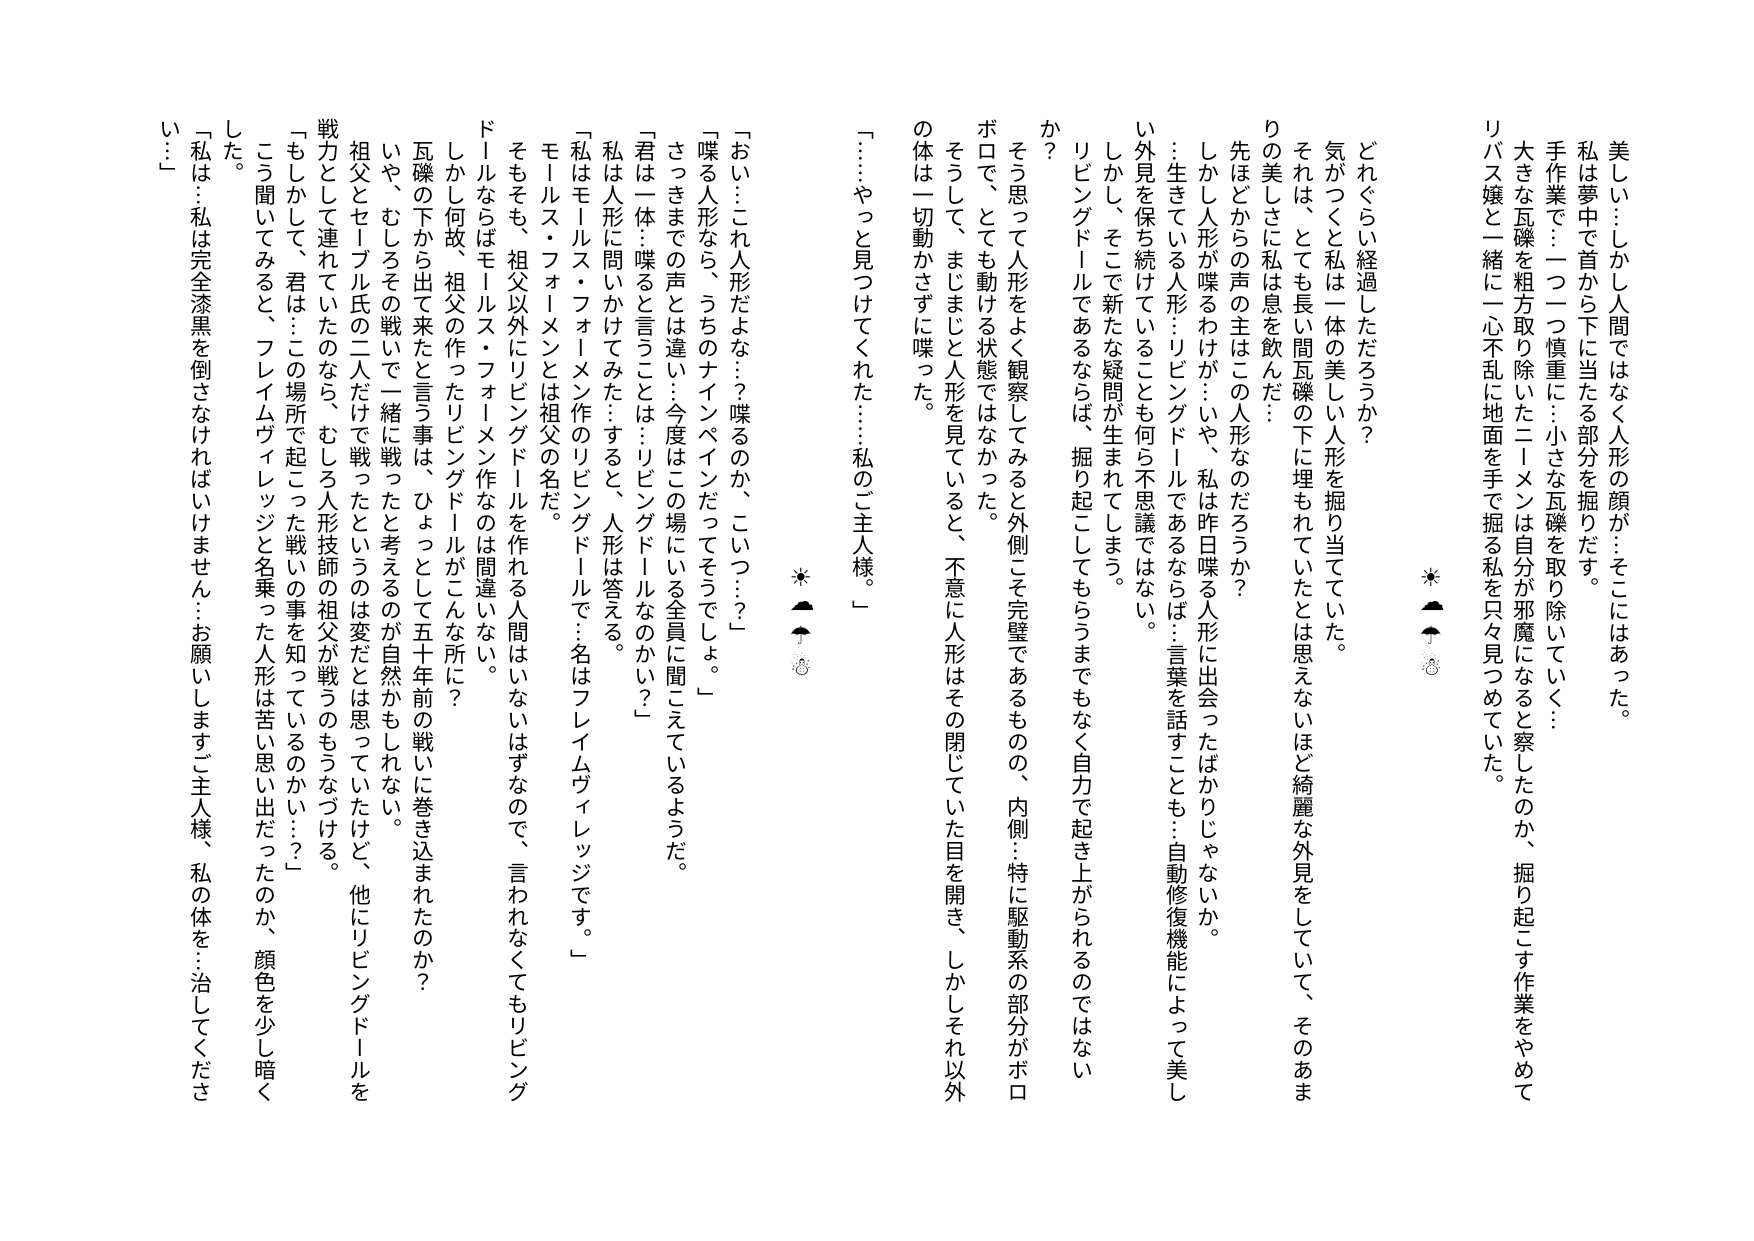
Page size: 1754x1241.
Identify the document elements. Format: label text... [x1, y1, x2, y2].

text 「喋る人形なら、うちのナインペインだってそうでしょ。」 [693, 118, 724, 1122]
text 祖父とセーブル氏の二人だけで戦ったというのは変だとは思っていたけど、他にリビングドールを戦力として連れていたのなら、むしろ人形技師の祖父が戦うのもうなづける。 [313, 118, 376, 1122]
text しかし何故、祖父の作ったリビングドールがこんな所に？ [439, 118, 471, 1122]
text しかし人形が喋るわけが…いや、私は昨日喋る人形に出会ったばかりじゃないか。 [1193, 118, 1225, 1122]
text 「……やっと見つけてくれた……私のご主人様。」 [848, 118, 879, 1122]
text 「私は…私は完全漆黒を倒さなければいけません…お願いしますご主人様、私の体を…治してください…」 [154, 118, 218, 1122]
text 瓦礫の下から出て来たと言う事は、ひょっとして五十年前の戦いに巻き込まれたのか？ [408, 118, 439, 1122]
text いや、むしろその戦いで一緒に戦ったと考えるのが自然かもしれない。 [376, 118, 408, 1122]
text そもそも、祖父以外にリビングドールを作れる人間はいないはずなので、言われなくてもリビングドールならばモールス・フォーメン作なのは間違いない。 [471, 118, 534, 1122]
text どれぐらい経過しただろうか？ [1351, 118, 1383, 1122]
text 気がつくと私は一体の美しい人形を掘り当てていた。 [1320, 118, 1351, 1122]
text 手作業で…一つ一つ慎重に…小さな瓦礫を取り除いていく… [1541, 118, 1572, 1122]
text 大きな瓦礫を粗方取り除いたニーメンは自分が邪魔になると察したのか、掘り起こす作業をやめてリバス嬢と一緒に一心不乱に地面を手で掘る私を只々見つめていた。 [1477, 118, 1541, 1122]
text そう思って人形をよく観察してみると外側こそ完璧であるものの、内側…特に駆動系の部分がボロボロで、とても動ける状態ではなかった。 [971, 118, 1035, 1122]
text リビングドールであるならば、掘り起こしてもらうまでもなく自力で起き上がられるのではないか？ [1035, 118, 1098, 1122]
text モールス・フォーメンとは祖父の名だ。 [534, 118, 566, 1122]
text 先ほどからの声の主はこの人形なのだろうか？ [1225, 118, 1256, 1122]
text ☀☁☂☃ [1415, 118, 1449, 1122]
text …生きている人形…リビングドールであるならば…言葉を話すことも…自動修復機能によって美しい外見を保ち続けていることも何ら不思議ではない。 [1130, 118, 1193, 1122]
text ☀☁☂☃ [785, 118, 819, 1122]
text こう聞いてみると、フレイムヴィレッジと名乗った人形は苦い思い出だったのか、顔色を少し暗くした。 [218, 118, 281, 1122]
text 「おい…これ人形だよな…？喋るのか、こいつ…？」 [724, 118, 756, 1122]
text 「私はモールス・フォーメン作のリビングドールで…名はフレイムヴィレッジです。」 [566, 118, 598, 1122]
text 「君は一体…喋ると言うことは…リビングドールなのかい？」 [629, 118, 661, 1122]
text 私は人形に問いかけてみた…すると、人形は答える。 [598, 118, 629, 1122]
text そうして、まじまじと人形を見ていると、不意に人形はその閉じていた目を開き、しかしそれ以外の体は一切動かさずに喋った。 [908, 118, 971, 1122]
text さっきまでの声とは違い…今度はこの場にいる全員に聞こえているようだ。 [661, 118, 693, 1122]
text 美しい…しかし人間ではなく人形の顔が…そこにはあった。 [1604, 118, 1636, 1122]
text しかし、そこで新たな疑問が生まれてしまう。 [1098, 118, 1130, 1122]
text 「もしかして、君は…この場所で起こった戦いの事を知っているのかい…？」 [281, 118, 313, 1122]
text 私は夢中で首から下に当たる部分を掘りだす。 [1572, 118, 1604, 1122]
text それは、とても長い間瓦礫の下に埋もれていたとは思えないほど綺麗な外見をしていて、そのあまりの美しさに私は息を飲んだ… [1256, 118, 1320, 1122]
